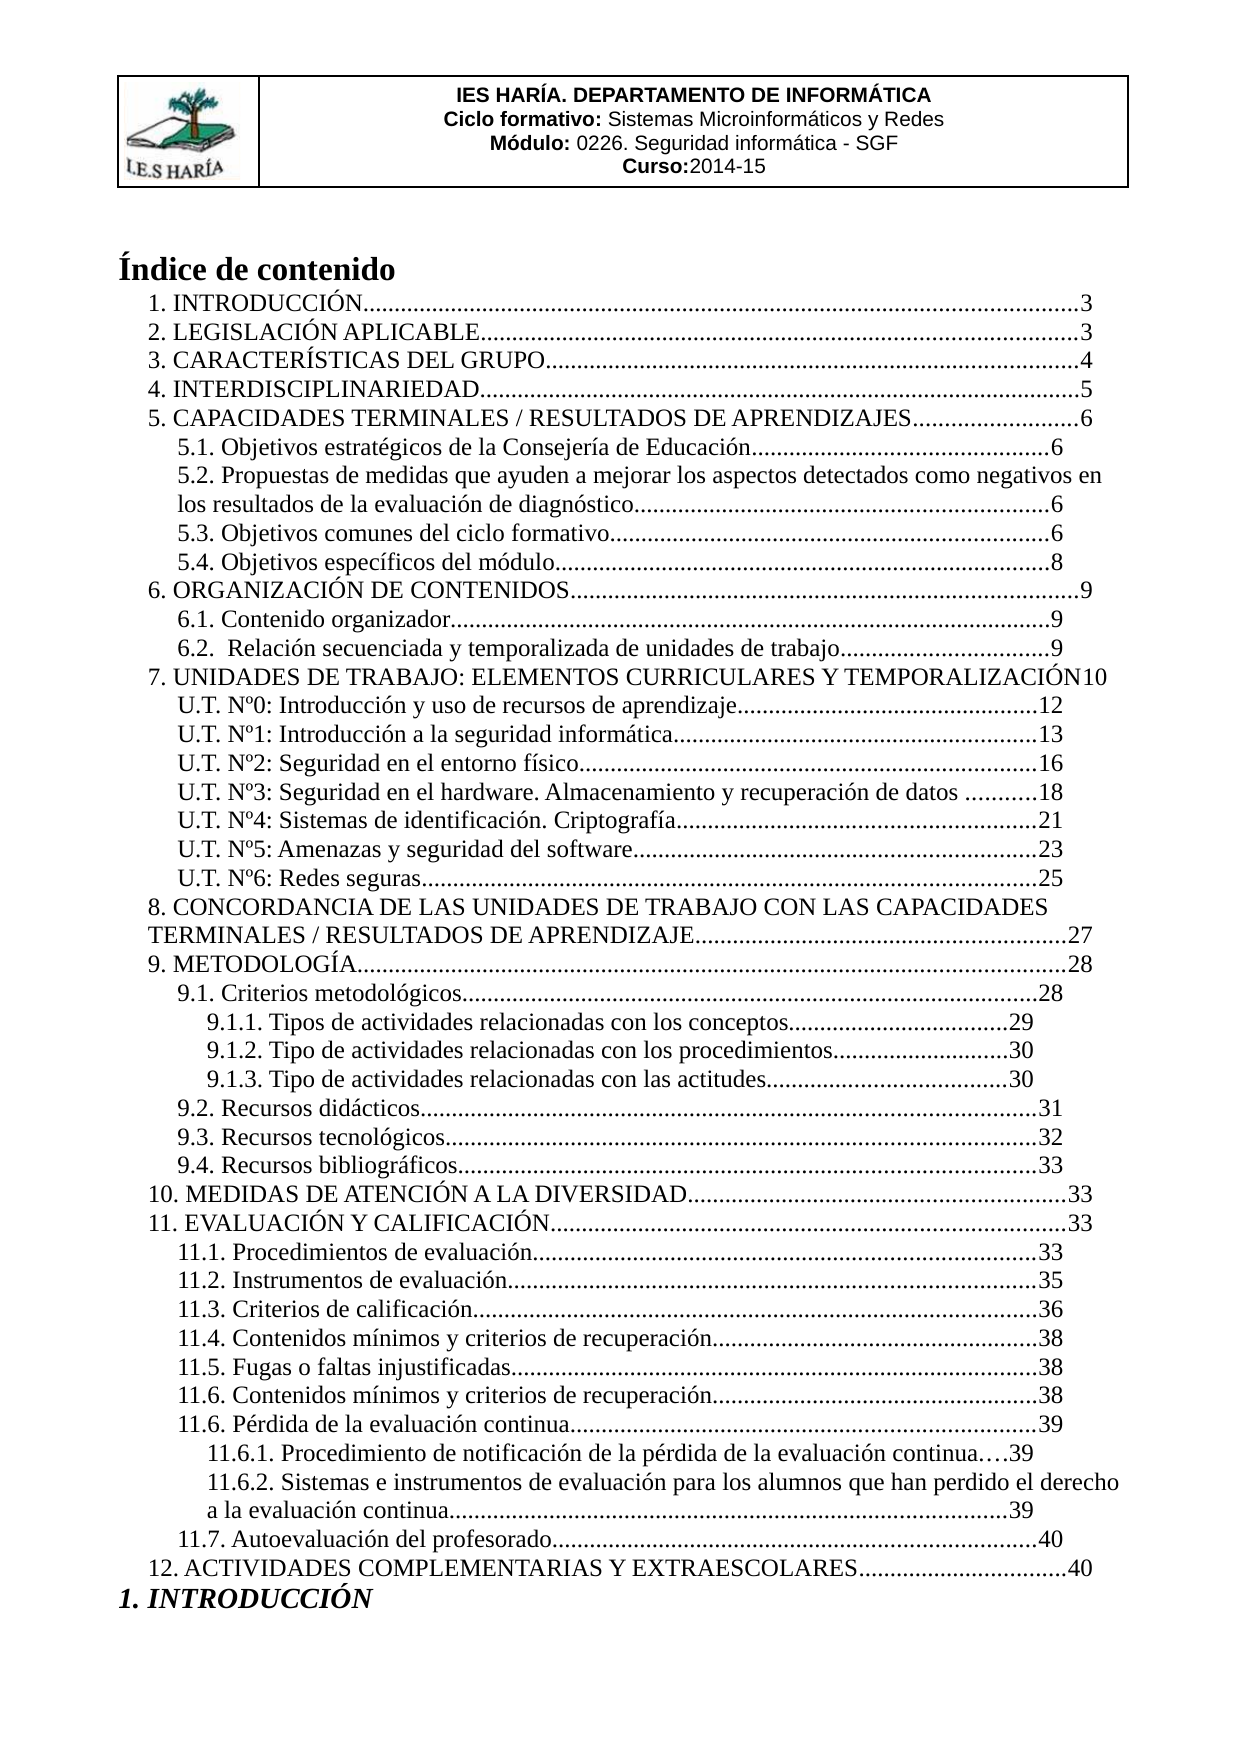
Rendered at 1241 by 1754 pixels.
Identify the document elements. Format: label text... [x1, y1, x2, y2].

text U.T. Nº0: Introducción y uso de recursos de aprendizaje 12 [177, 690, 1122, 719]
text 9.4. Recursos bibliográficos 33 [177, 1150, 1122, 1179]
text 10. MEDIDAS DE ATENCIÓN A LA DIVERSIDAD 33 [148, 1179, 1122, 1208]
text U.T. Nº6: Redes seguras 25 [177, 863, 1122, 892]
picture [123, 82, 241, 180]
text 6.2. Relación secuenciada y temporalizada de unidades de trabajo 9 [177, 633, 1122, 662]
text 11.2. Instrumentos de evaluación 35 [177, 1265, 1122, 1294]
text 1. INTRODUCCIÓN 3 [148, 288, 1122, 317]
text 11.1. Procedimientos de evaluación 33 [177, 1237, 1122, 1265]
subtitle 1. INTRODUCCIÓN [118, 1582, 1122, 1615]
text U.T. Nº5: Amenazas y seguridad del software 23 [177, 834, 1122, 863]
text 3. CARACTERÍSTICAS DEL GRUPO 4 [148, 345, 1122, 374]
text 11.6.1. Procedimiento de notificación de la pérdida de la evaluación continua 39 [207, 1438, 1122, 1467]
subtitle Índice de contenido [118, 249, 1122, 288]
text U.T. Nº3: Seguridad en el hardware. Almacenamiento y recuperación de datos 18 [177, 777, 1122, 805]
text 9.1. Criterios metodológicos 28 [177, 978, 1122, 1007]
text 5. CAPACIDADES TERMINALES / RESULTADOS DE APRENDIZAJES 6 [148, 403, 1122, 432]
text 11.7. Autoevaluación del profesorado 40 [177, 1524, 1122, 1553]
text 8. CONCORDANCIA DE LAS UNIDADES DE TRABAJO CON LAS CAPACIDADES TERMINALES / RESULTADOS DE APRENDIZAJE 27 [148, 892, 1122, 949]
text 5.4. Objetivos específicos del módulo 8 [177, 547, 1122, 575]
text 11.5. Fugas o faltas injustificadas 38 [177, 1352, 1122, 1380]
text 7. UNIDADES DE TRABAJO: ELEMENTOS CURRICULARES Y TEMPORALIZACIÓN 10 [148, 662, 1122, 690]
text 2. LEGISLACIÓN APLICABLE 3 [148, 317, 1122, 345]
text 11. EVALUACIÓN Y CALIFICACIÓN 33 [148, 1208, 1122, 1237]
text 11.3. Criterios de calificación 36 [177, 1294, 1122, 1323]
text 5.2. Propuestas de medidas que ayuden a mejorar los aspectos detectados como negativos en los resultados de la evaluación de diagnóstico. 6 [177, 460, 1122, 518]
text 9.2. Recursos didácticos 31 [177, 1093, 1122, 1122]
text 9.1.3. Tipo de actividades relacionadas con las actitudes 30 [207, 1064, 1122, 1093]
text 5.3. Objetivos comunes del ciclo formativo 6 [177, 518, 1122, 547]
text 11.6. Contenidos mínimos y criterios de recuperación 38 [177, 1380, 1122, 1409]
text U.T. Nº4: Sistemas de identificación. Criptografía 21 [177, 805, 1122, 834]
text U.T. Nº1: Introducción a la seguridad informática 13 [177, 719, 1122, 748]
text 9. METODOLOGÍA 28 [148, 949, 1122, 978]
text 11.6. Pérdida de la evaluación continua 39 [177, 1409, 1122, 1438]
text 6.1. Contenido organizador 9 [177, 604, 1122, 633]
text 9.1.2. Tipo de actividades relacionadas con los procedimientos 30 [207, 1035, 1122, 1064]
text U.T. Nº2: Seguridad en el entorno físico 16 [177, 748, 1122, 777]
text 9.3. Recursos tecnológicos 32 [177, 1122, 1122, 1150]
text 5.1. Objetivos estratégicos de la Consejería de Educación 6 [177, 432, 1122, 460]
text 12. ACTIVIDADES COMPLEMENTARIAS Y EXTRAESCOLARES 40 [148, 1553, 1122, 1582]
text 4. INTERDISCIPLINARIEDAD 5 [148, 374, 1122, 403]
text 6. ORGANIZACIÓN DE CONTENIDOS 9 [148, 575, 1122, 604]
text 11.4. Contenidos mínimos y criterios de recuperación 38 [177, 1323, 1122, 1352]
text 11.6.2. Sistemas e instrumentos de evaluación para los alumnos que han perdido el derecho a la evaluación continua 39 [207, 1467, 1122, 1524]
text 9.1.1. Tipos de actividades relacionadas con los conceptos 29 [207, 1007, 1122, 1035]
